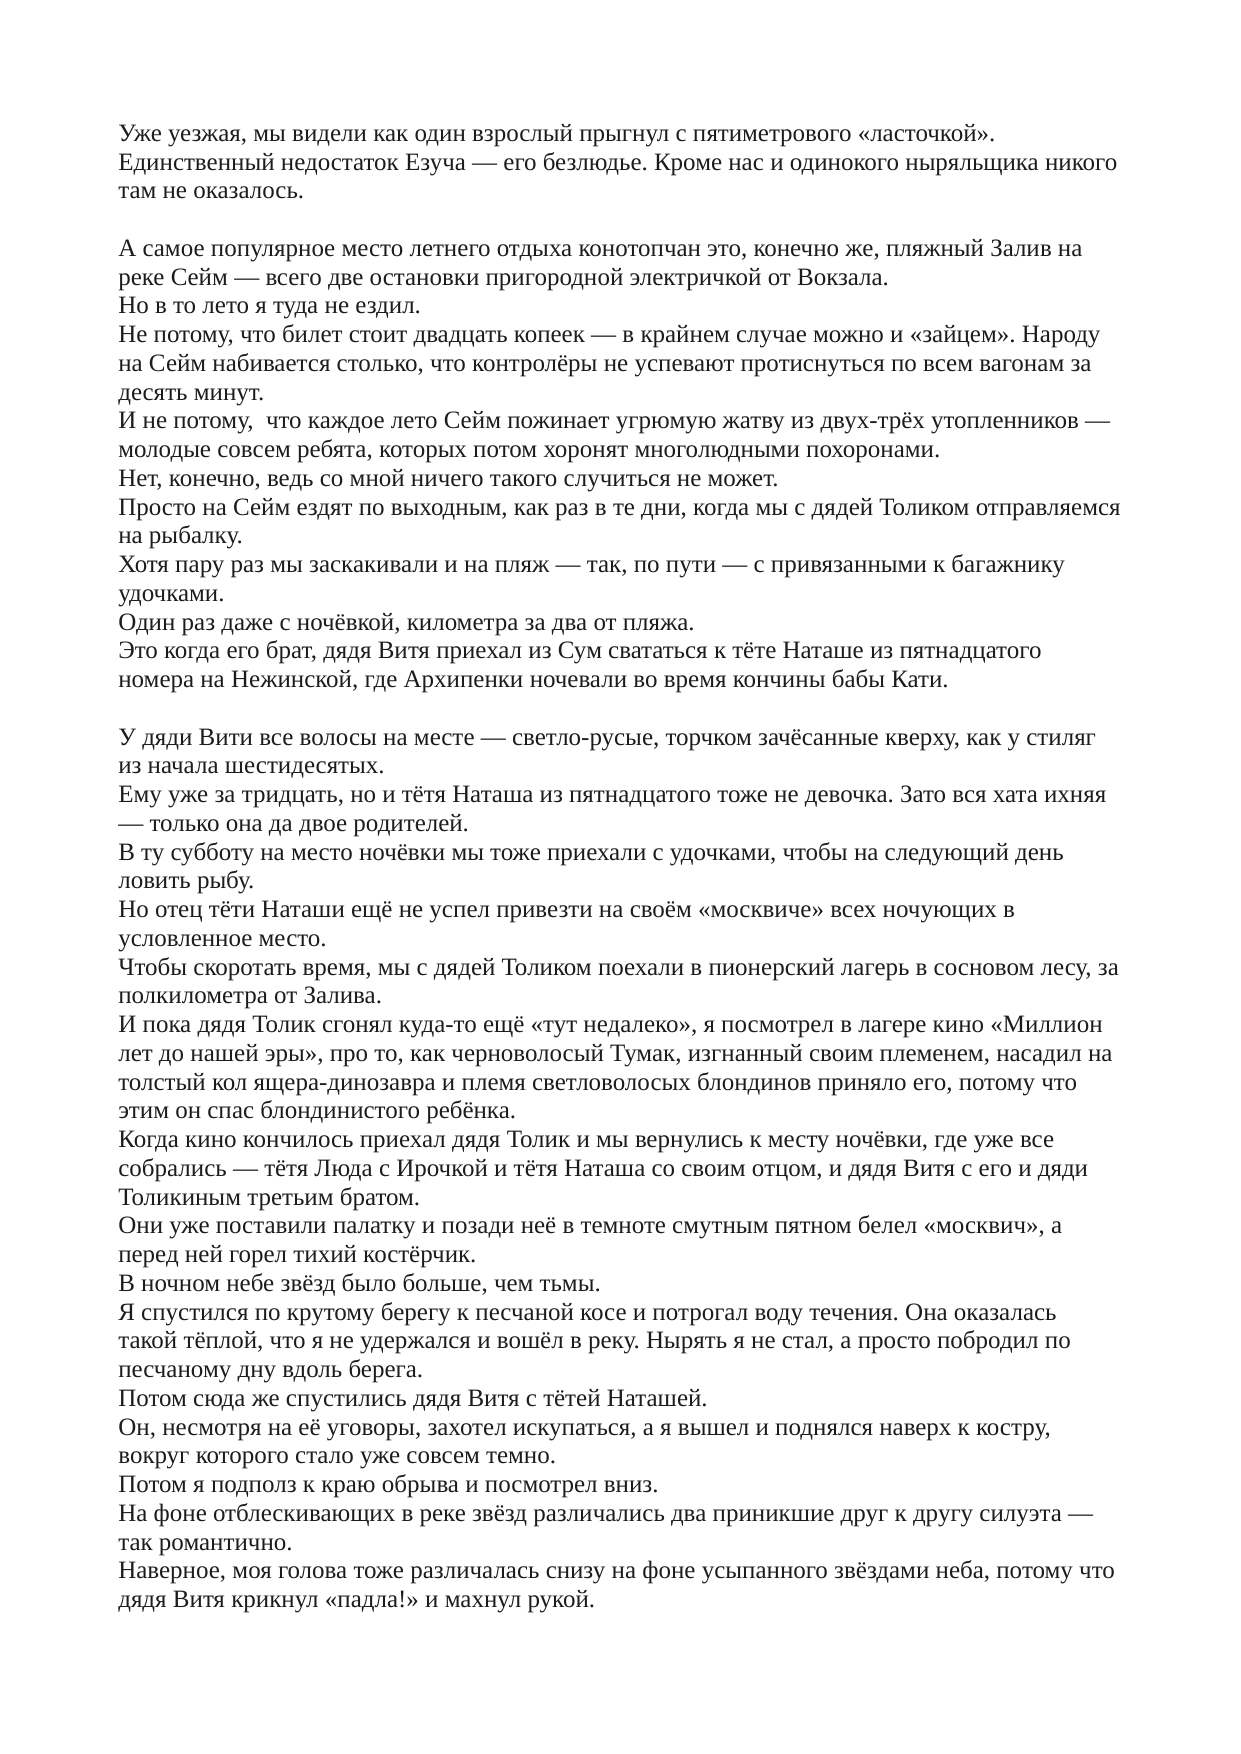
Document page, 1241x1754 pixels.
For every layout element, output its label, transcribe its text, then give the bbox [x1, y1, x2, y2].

text И пока дядя Толик сгонял куда-то ещё «тут недалеко», я посмотрел в лагере кино «Миллион лет до нашей эры», про то, как черноволосый Тумак, изгнанный своим племенем, насадил на толстый кол ящера-динозавра и племя светловолосых блондинов приняло его, потому что этим он спас блондинистого ребёнка. [118, 1009, 1122, 1124]
text Это когда его брат, дядя Витя приехал из Сум свататься к тёте Наташе из пятнадцатого номера на Нежинской, где Архипенки ночевали во время кончины бабы Кати. [118, 636, 1122, 693]
text Потом я подполз к краю обрыва и посмотрел вниз. [118, 1469, 1122, 1498]
text Наверное, моя голова тоже различалась снизу на фоне усыпанного звёздами неба, потому что дядя Витя крикнул «падла!» и махнул рукой. [118, 1556, 1122, 1613]
text Но в то лето я туда не ездил. [118, 291, 1122, 319]
text Просто на Сейм ездят по выходным, как раз в те дни, когда мы с дядей Толиком отправляемся на рыбалку. [118, 492, 1122, 549]
text Я спустился по крутому берегу к песчаной косе и потрогал воду течения. Она оказалась такой тёплой, что я не удержался и вошёл в реку. Нырять я не стал, а просто побродил по песчаному дну вдоль берега. [118, 1297, 1122, 1383]
text Но отец тёти Наташи ещё не успел привезти на своём «москвиче» всех ночующих в условленное место. [118, 894, 1122, 952]
text Хотя пару раз мы заскакивали и на пляж — так, по пути — с привязанными к багажнику удочками. [118, 549, 1122, 607]
text Когда кино кончилось приехал дядя Толик и мы вернулись к месту ночёвки, где уже все собрались — тётя Люда с Ирочкой и тётя Наташа со своим отцом, и дядя Витя с его и дяди Толикиным третьим братом. [118, 1124, 1122, 1211]
text А самое популярное место летнего отдыха конотопчан это, конечно же, пляжный Залив на реке Сейм — всего две остановки пригородной электричкой от Вокзала. [118, 233, 1122, 291]
text Один раз даже с ночёвкой, километра за два от пляжа. [118, 607, 1122, 636]
text Потом сюда же спустились дядя Витя с тётей Наташей. [118, 1383, 1122, 1412]
text И не потому, что каждое лето Сейм пожинает угрюмую жатву из двух-трёх утопленников — молодые совсем ребята, которых потом хоронят многолюдными похоронами. [118, 406, 1122, 463]
text Ему уже за тридцать, но и тётя Наташа из пятнадцатого тоже не девочка. Зато вся хата ихняя — только она да двое родителей. [118, 779, 1122, 837]
text Единственный недостаток Езуча — его безлюдье. Кроме нас и одинокого ныряльщика никого там не оказалось. [118, 147, 1122, 204]
text В ту субботу на место ночёвки мы тоже приехали с удочками, чтобы на следующий день ловить рыбу. [118, 837, 1122, 894]
text Они уже поставили палатку и позади неё в темноте смутным пятном белел «москвич», а перед ней горел тихий костёрчик. [118, 1211, 1122, 1268]
text На фоне отблескивающих в реке звёзд различались два приникшие друг к другу силуэта — так романтично. [118, 1498, 1122, 1556]
text Чтобы скоротать время, мы с дядей Толиком поехали в пионерский лагерь в сосновом лесу, за полкилометра от Залива. [118, 952, 1122, 1009]
text Не потому, что билет стоит двадцать копеек — в крайнем случае можно и «зайцем». Народу на Сейм набивается столько, что контролёры не успевают протиснуться по всем вагонам за десять минут. [118, 319, 1122, 406]
text В ночном небе звёзд было больше, чем тьмы. [118, 1268, 1122, 1297]
text Он, несмотря на её уговоры, захотел искупаться, а я вышел и поднялся наверх к костру, вокруг которого стало уже совсем темно. [118, 1412, 1122, 1469]
text Нет, конечно, ведь со мной ничего такого случиться не может. [118, 463, 1122, 492]
text У дяди Вити все волосы на месте — светло-русые, торчком зачёсанные кверху, как у стиляг из начала шестидесятых. [118, 722, 1122, 779]
text Уже уезжая, мы видели как один взрослый прыгнул с пятиметрового «ласточкой». [118, 118, 1122, 147]
